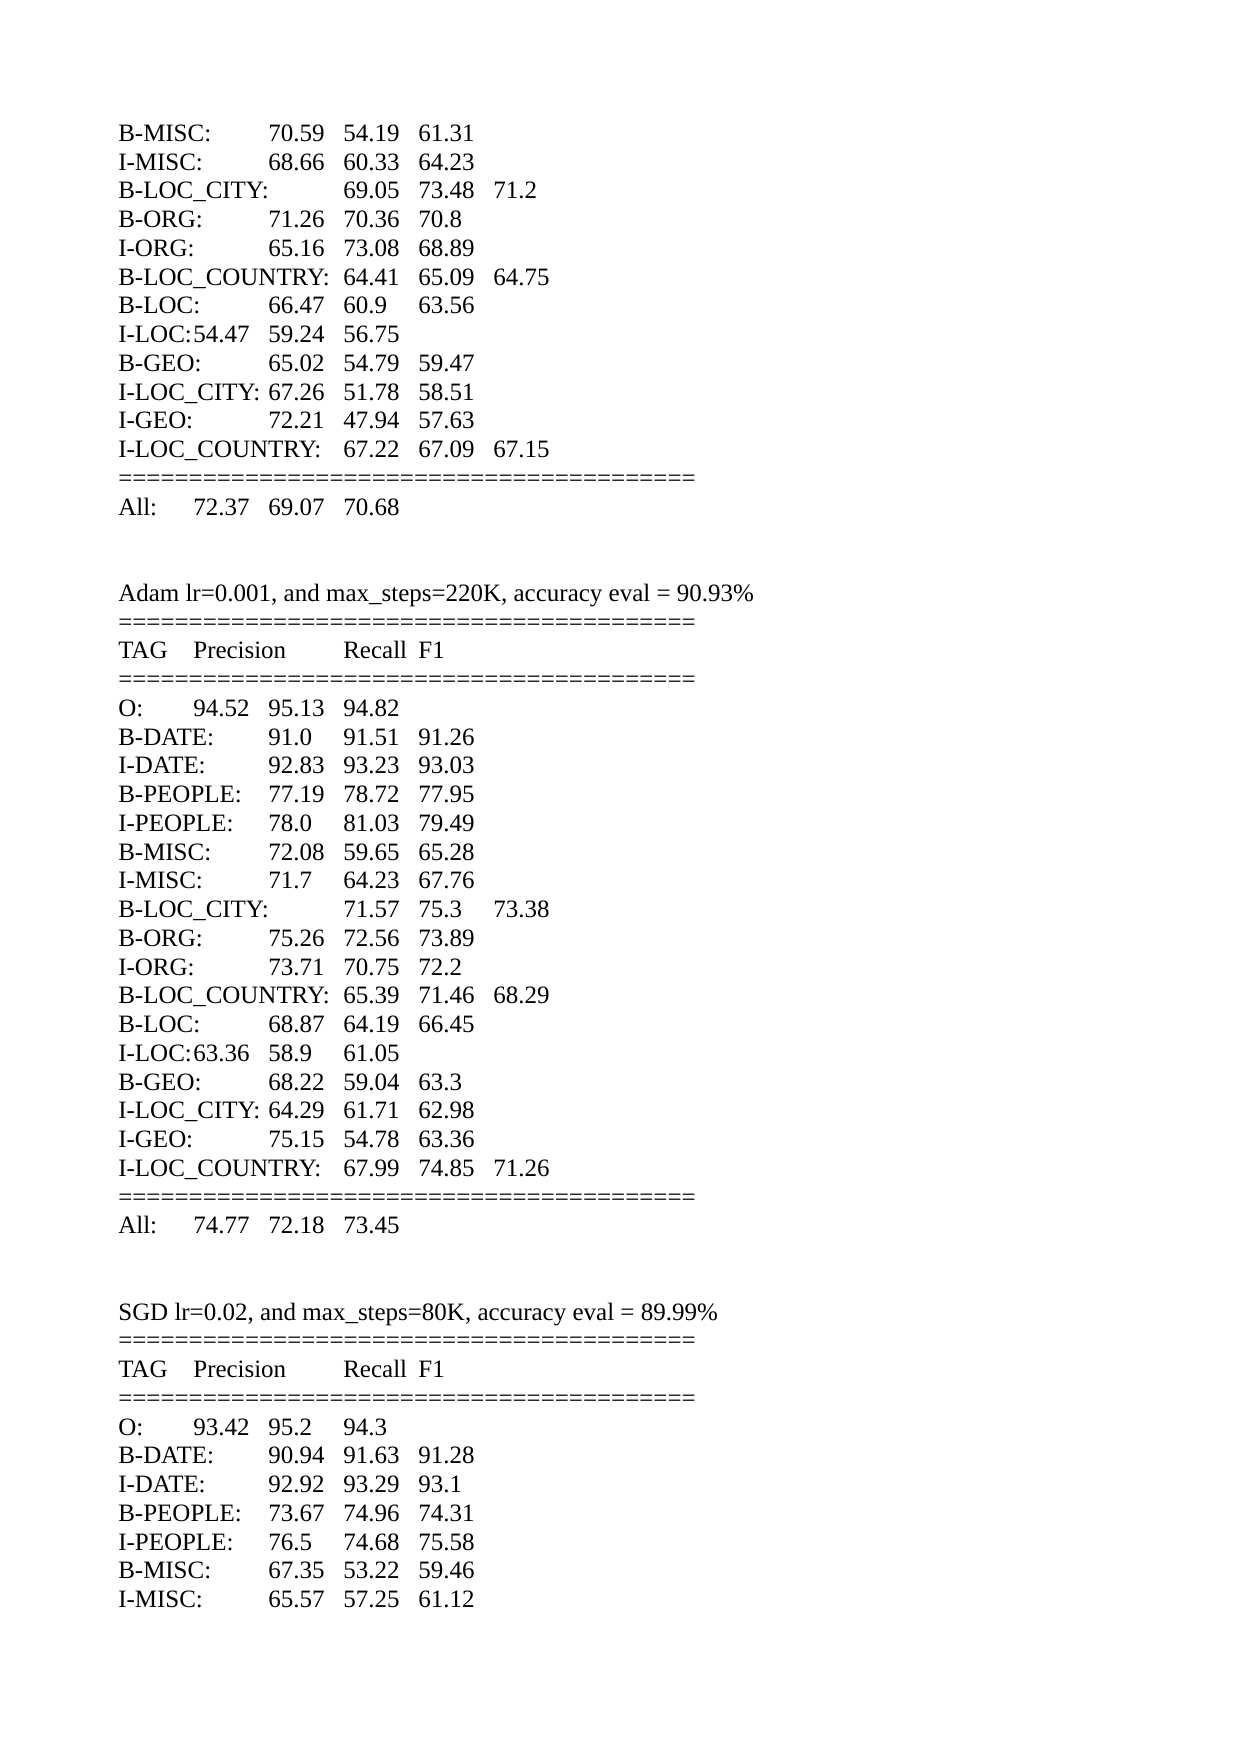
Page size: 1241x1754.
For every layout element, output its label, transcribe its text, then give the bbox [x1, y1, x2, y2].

text B-GEO: 68.22 59.04 63.3 [118, 1067, 1122, 1096]
text B-LOC_CITY: 69.05 73.48 71.2 [118, 176, 1122, 204]
text I-DATE: 92.92 93.29 93.1 [118, 1469, 1122, 1498]
text SGD lr=0.02, and max_steps=80K, accuracy eval = 89.99% [118, 1297, 1122, 1326]
text B-MISC: 72.08 59.65 65.28 [118, 837, 1122, 866]
text B-ORG: 71.26 70.36 70.8 [118, 204, 1122, 233]
text I-LOC_COUNTRY: 67.22 67.09 67.15 [118, 434, 1122, 463]
text ========================================= [118, 1182, 1122, 1211]
text ========================================= [118, 1326, 1122, 1354]
text I-PEOPLE: 76.5 74.68 75.58 [118, 1527, 1122, 1556]
text B-DATE: 90.94 91.63 91.28 [118, 1441, 1122, 1469]
text O: 93.42 95.2 94.3 [118, 1412, 1122, 1441]
text B-ORG: 75.26 72.56 73.89 [118, 923, 1122, 952]
text I-GEO: 75.15 54.78 63.36 [118, 1124, 1122, 1153]
text B-PEOPLE: 73.67 74.96 74.31 [118, 1498, 1122, 1527]
text B-LOC_CITY: 71.57 75.3 73.38 [118, 894, 1122, 923]
text I-LOC: 63.36 58.9 61.05 [118, 1038, 1122, 1067]
text I-MISC: 68.66 60.33 64.23 [118, 147, 1122, 176]
text I-LOC_CITY: 64.29 61.71 62.98 [118, 1096, 1122, 1124]
text I-LOC: 54.47 59.24 56.75 [118, 319, 1122, 348]
text B-LOC: 68.87 64.19 66.45 [118, 1009, 1122, 1038]
text I-LOC_CITY: 67.26 51.78 58.51 [118, 377, 1122, 406]
text All: 72.37 69.07 70.68 [118, 492, 1122, 521]
text B-LOC_COUNTRY: 64.41 65.09 64.75 [118, 262, 1122, 291]
text ========================================= [118, 463, 1122, 492]
text I-ORG: 65.16 73.08 68.89 [118, 233, 1122, 262]
text B-LOC: 66.47 60.9 63.56 [118, 291, 1122, 319]
text I-MISC: 71.7 64.23 67.76 [118, 866, 1122, 894]
text B-GEO: 65.02 54.79 59.47 [118, 348, 1122, 377]
text O: 94.52 95.13 94.82 [118, 693, 1122, 722]
text ========================================= [118, 1383, 1122, 1412]
text I-GEO: 72.21 47.94 57.63 [118, 406, 1122, 434]
text I-PEOPLE: 78.0 81.03 79.49 [118, 808, 1122, 837]
text B-DATE: 91.0 91.51 91.26 [118, 722, 1122, 751]
text ========================================= [118, 664, 1122, 693]
text B-MISC: 67.35 53.22 59.46 [118, 1556, 1122, 1584]
text B-PEOPLE: 77.19 78.72 77.95 [118, 779, 1122, 808]
text Adam lr=0.001, and max_steps=220K, accuracy eval = 90.93% [118, 578, 1122, 607]
text I-LOC_COUNTRY: 67.99 74.85 71.26 [118, 1153, 1122, 1182]
text I-ORG: 73.71 70.75 72.2 [118, 952, 1122, 981]
text B-MISC: 70.59 54.19 61.31 [118, 118, 1122, 147]
text All: 74.77 72.18 73.45 [118, 1211, 1122, 1239]
text I-DATE: 92.83 93.23 93.03 [118, 751, 1122, 779]
text TAG Precision Recall F1 [118, 1354, 1122, 1383]
text B-LOC_COUNTRY: 65.39 71.46 68.29 [118, 981, 1122, 1009]
text ========================================= [118, 607, 1122, 636]
text TAG Precision Recall F1 [118, 636, 1122, 664]
text I-MISC: 65.57 57.25 61.12 [118, 1584, 1122, 1613]
